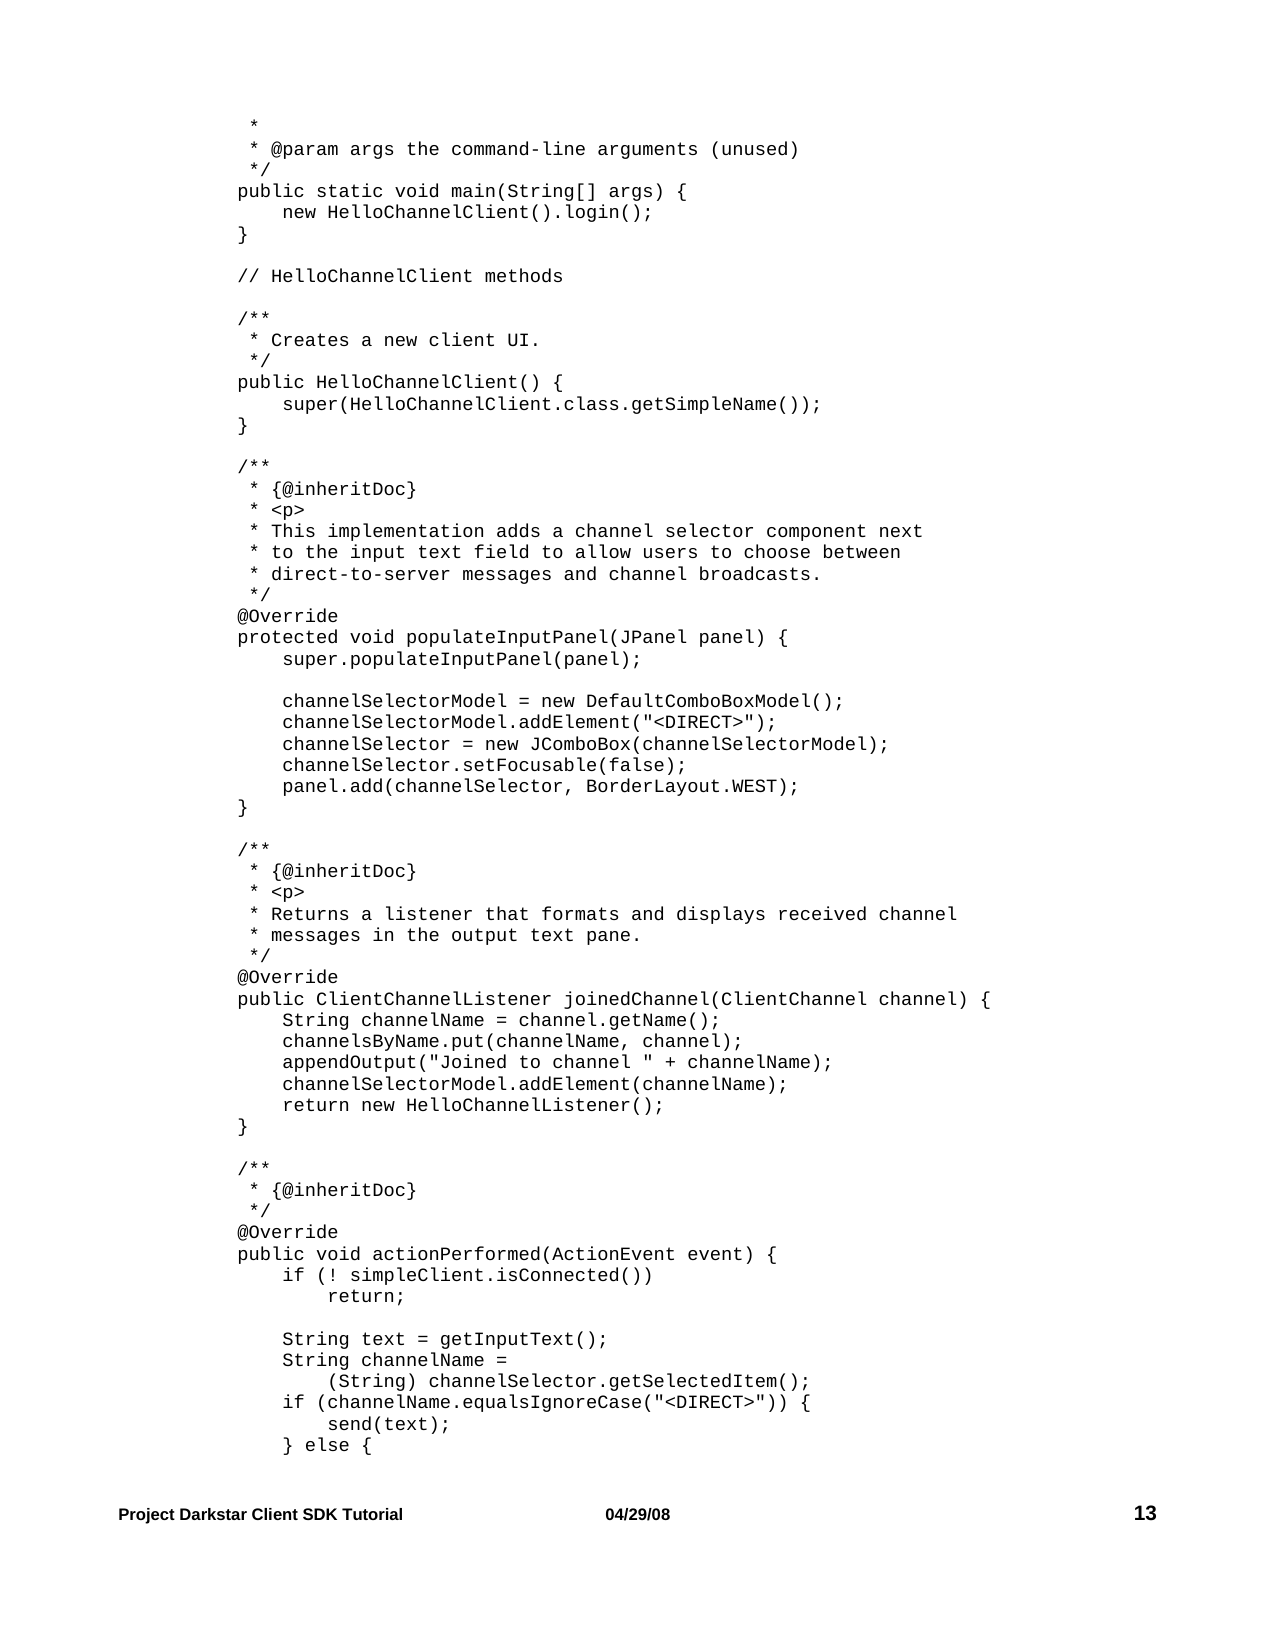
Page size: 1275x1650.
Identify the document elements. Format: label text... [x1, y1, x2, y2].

text * <p> [192, 501, 1098, 522]
text public HelloChannelClient() { [192, 373, 1098, 394]
text */ [192, 947, 1098, 968]
text @Override [192, 1223, 1098, 1244]
text } [192, 798, 1098, 819]
text (String) channelSelector.getSelectedItem(); [192, 1372, 1098, 1393]
text super(HelloChannelClient.class.getSimpleName()); [192, 394, 1098, 416]
text * to the input text field to allow users to choose between [192, 543, 1098, 564]
text appendOutput("Joined to channel " + channelName); [192, 1053, 1098, 1074]
text send(text); [192, 1414, 1098, 1436]
text channelSelector.setFocusable(false); [192, 756, 1098, 777]
text * Creates a new client UI. [192, 331, 1098, 352]
text */ [192, 161, 1098, 182]
text */ [192, 352, 1098, 373]
text */ [192, 1202, 1098, 1223]
text * Returns a listener that formats and displays received channel [192, 904, 1098, 926]
text return new HelloChannelListener(); [192, 1096, 1098, 1117]
text * @param args the command-line arguments (unused) [192, 139, 1098, 161]
text * direct-to-server messages and channel broadcasts. [192, 564, 1098, 586]
text return; [192, 1287, 1098, 1308]
text * {@inheritDoc} [192, 479, 1098, 501]
text if (! simpleClient.isConnected()) [192, 1266, 1098, 1287]
text channelSelectorModel.addElement("<DIRECT>"); [192, 713, 1098, 734]
text // HelloChannelClient methods [192, 267, 1098, 288]
text /** [192, 458, 1098, 479]
text public ClientChannelListener joinedChannel(ClientChannel channel) { [192, 989, 1098, 1011]
text String text = getInputText(); [192, 1329, 1098, 1351]
text } [192, 1117, 1098, 1138]
text * [192, 118, 1098, 139]
text * {@inheritDoc} [192, 1181, 1098, 1202]
text /** [192, 309, 1098, 331]
text */ [192, 586, 1098, 607]
text /** [192, 841, 1098, 862]
text * {@inheritDoc} [192, 862, 1098, 883]
text } [192, 416, 1098, 437]
text channelSelectorModel.addElement(channelName); [192, 1074, 1098, 1096]
text } else { [192, 1436, 1098, 1457]
text super.populateInputPanel(panel); [192, 649, 1098, 671]
text channelSelectorModel = new DefaultComboBoxModel(); [192, 692, 1098, 713]
text public static void main(String[] args) { [192, 182, 1098, 203]
text channelsByName.put(channelName, channel); [192, 1032, 1098, 1053]
text public void actionPerformed(ActionEvent event) { [192, 1244, 1098, 1266]
text protected void populateInputPanel(JPanel panel) { [192, 628, 1098, 649]
text channelSelector = new JComboBox(channelSelectorModel); [192, 734, 1098, 756]
text if (channelName.equalsIgnoreCase("<DIRECT>")) { [192, 1393, 1098, 1414]
text /** [192, 1159, 1098, 1181]
text * messages in the output text pane. [192, 926, 1098, 947]
text String channelName = [192, 1351, 1098, 1372]
text @Override [192, 968, 1098, 989]
text @Override [192, 607, 1098, 628]
text panel.add(channelSelector, BorderLayout.WEST); [192, 777, 1098, 798]
text new HelloChannelClient().login(); [192, 203, 1098, 224]
text * <p> [192, 883, 1098, 904]
text } [192, 224, 1098, 246]
text * This implementation adds a channel selector component next [192, 522, 1098, 543]
text String channelName = channel.getName(); [192, 1011, 1098, 1032]
